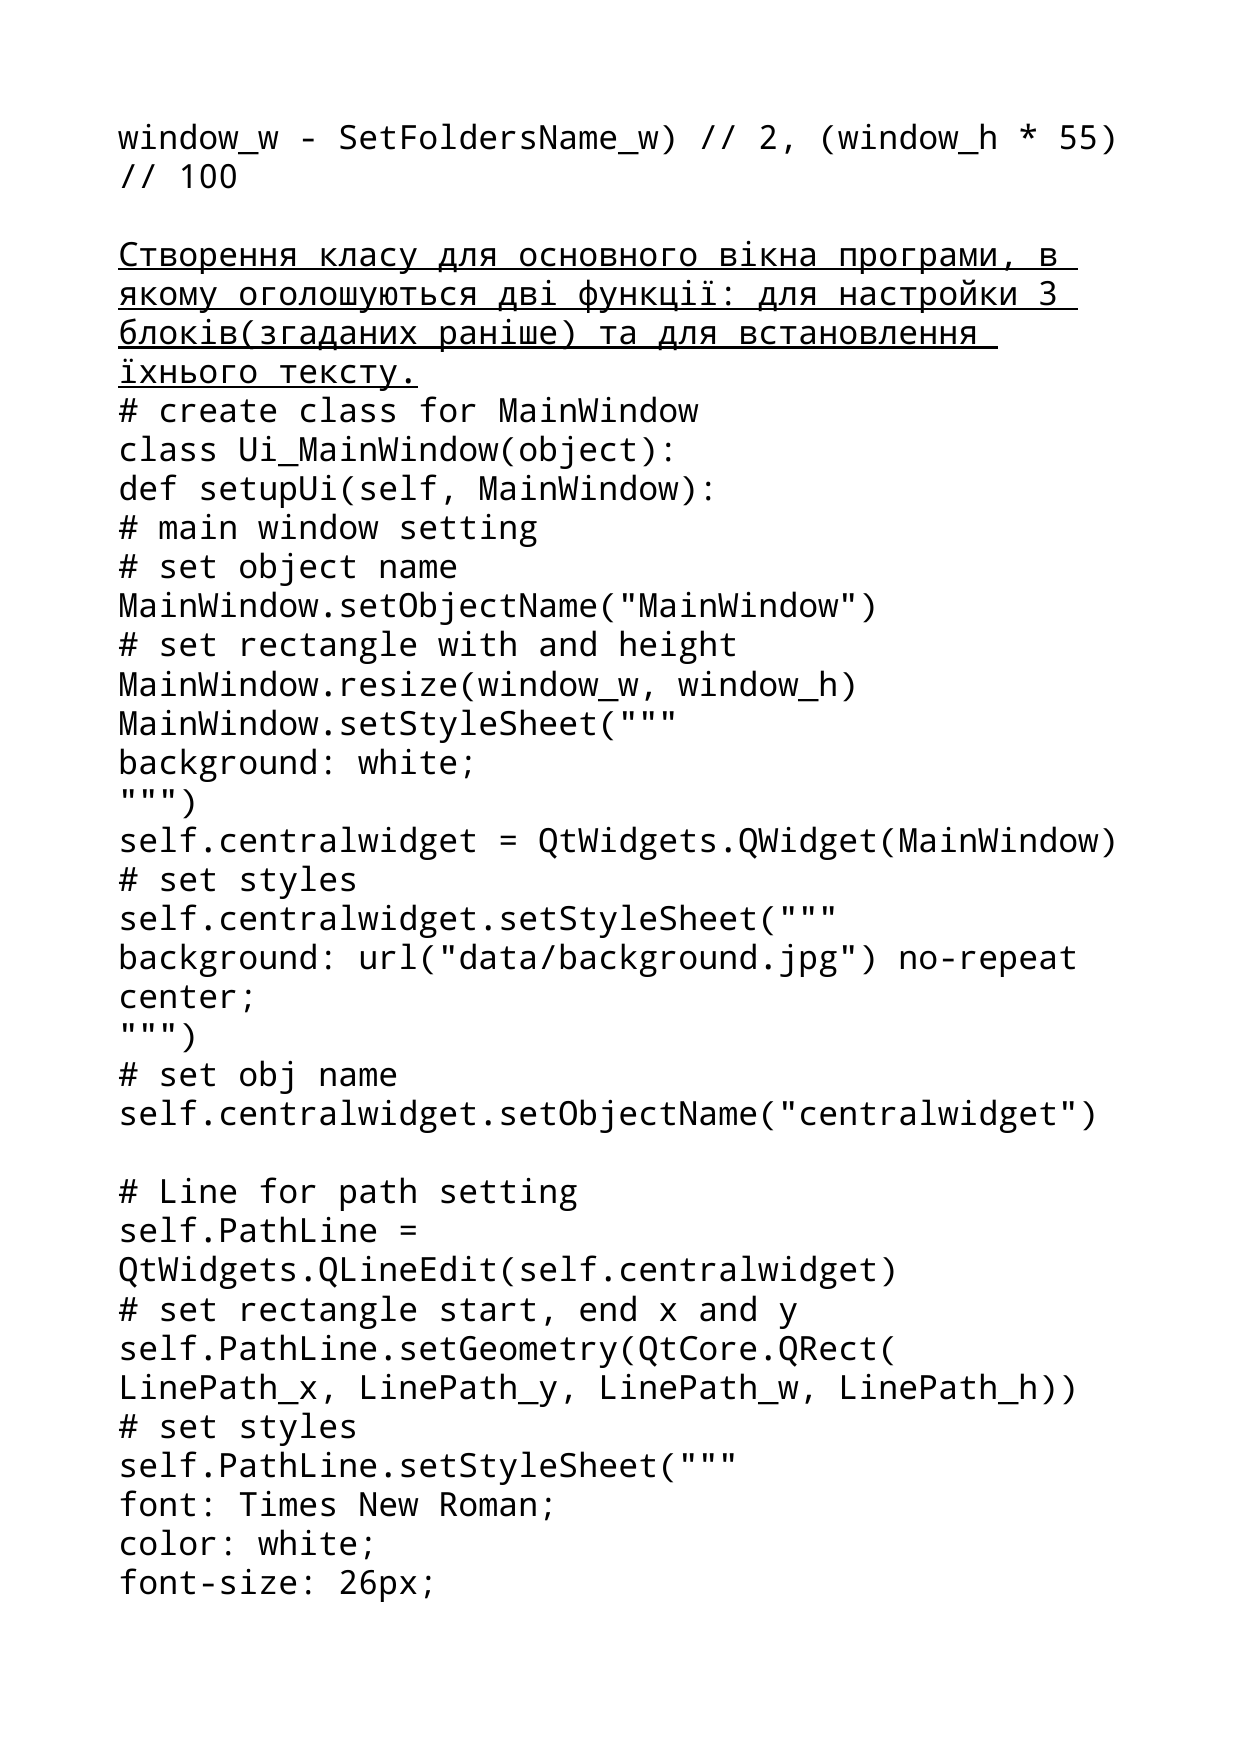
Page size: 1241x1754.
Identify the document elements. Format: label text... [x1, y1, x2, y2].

text self.centralwidget.setStyleSheet(""" [118, 899, 1122, 938]
text self.PathLine.setStyleSheet(""" [118, 1446, 1122, 1485]
text font: Times New Roman; [118, 1485, 1122, 1524]
text self.centralwidget = QtWidgets.QWidget(MainWindow) [118, 821, 1122, 860]
text self.centralwidget.setObjectName("centralwidget") [118, 1095, 1122, 1134]
text # create class for MainWindow [118, 392, 1122, 431]
text self.PathLine = QtWidgets.QLineEdit(self.centralwidget) [118, 1212, 1122, 1290]
text Створення класу для основного вікна програми, в якому оголошуються дві функції: для настройки 3 блоків(згаданих раніше) та для встановлення їхнього тексту. [118, 235, 1122, 392]
text window_w - SetFoldersName_w) // 2, (window_h * 55) // 100 [118, 118, 1122, 196]
text # set rectangle with and height [118, 626, 1122, 665]
text MainWindow.setStyleSheet(""" [118, 704, 1122, 743]
text LinePath_x, LinePath_y, LinePath_w, LinePath_h)) [118, 1368, 1122, 1407]
text """) [118, 782, 1122, 821]
text background: url("data/background.jpg") no-repeat center; [118, 938, 1122, 1017]
text # set styles [118, 1407, 1122, 1446]
text MainWindow.setObjectName("MainWindow") [118, 587, 1122, 626]
text # main window setting [118, 509, 1122, 548]
text background: white; [118, 743, 1122, 782]
text """) [118, 1017, 1122, 1056]
text # set obj name [118, 1056, 1122, 1095]
text self.PathLine.setGeometry(QtCore.QRect( [118, 1329, 1122, 1368]
text # set object name [118, 548, 1122, 587]
text def setupUi(self, MainWindow): [118, 470, 1122, 509]
text # set rectangle start, end x and y [118, 1290, 1122, 1329]
text # Line for path setting [118, 1173, 1122, 1212]
text color: white; [118, 1524, 1122, 1563]
text MainWindow.resize(window_w, window_h) [118, 665, 1122, 704]
text font-size: 26px; [118, 1563, 1122, 1602]
text # set styles [118, 860, 1122, 899]
text class Ui_MainWindow(object): [118, 431, 1122, 470]
